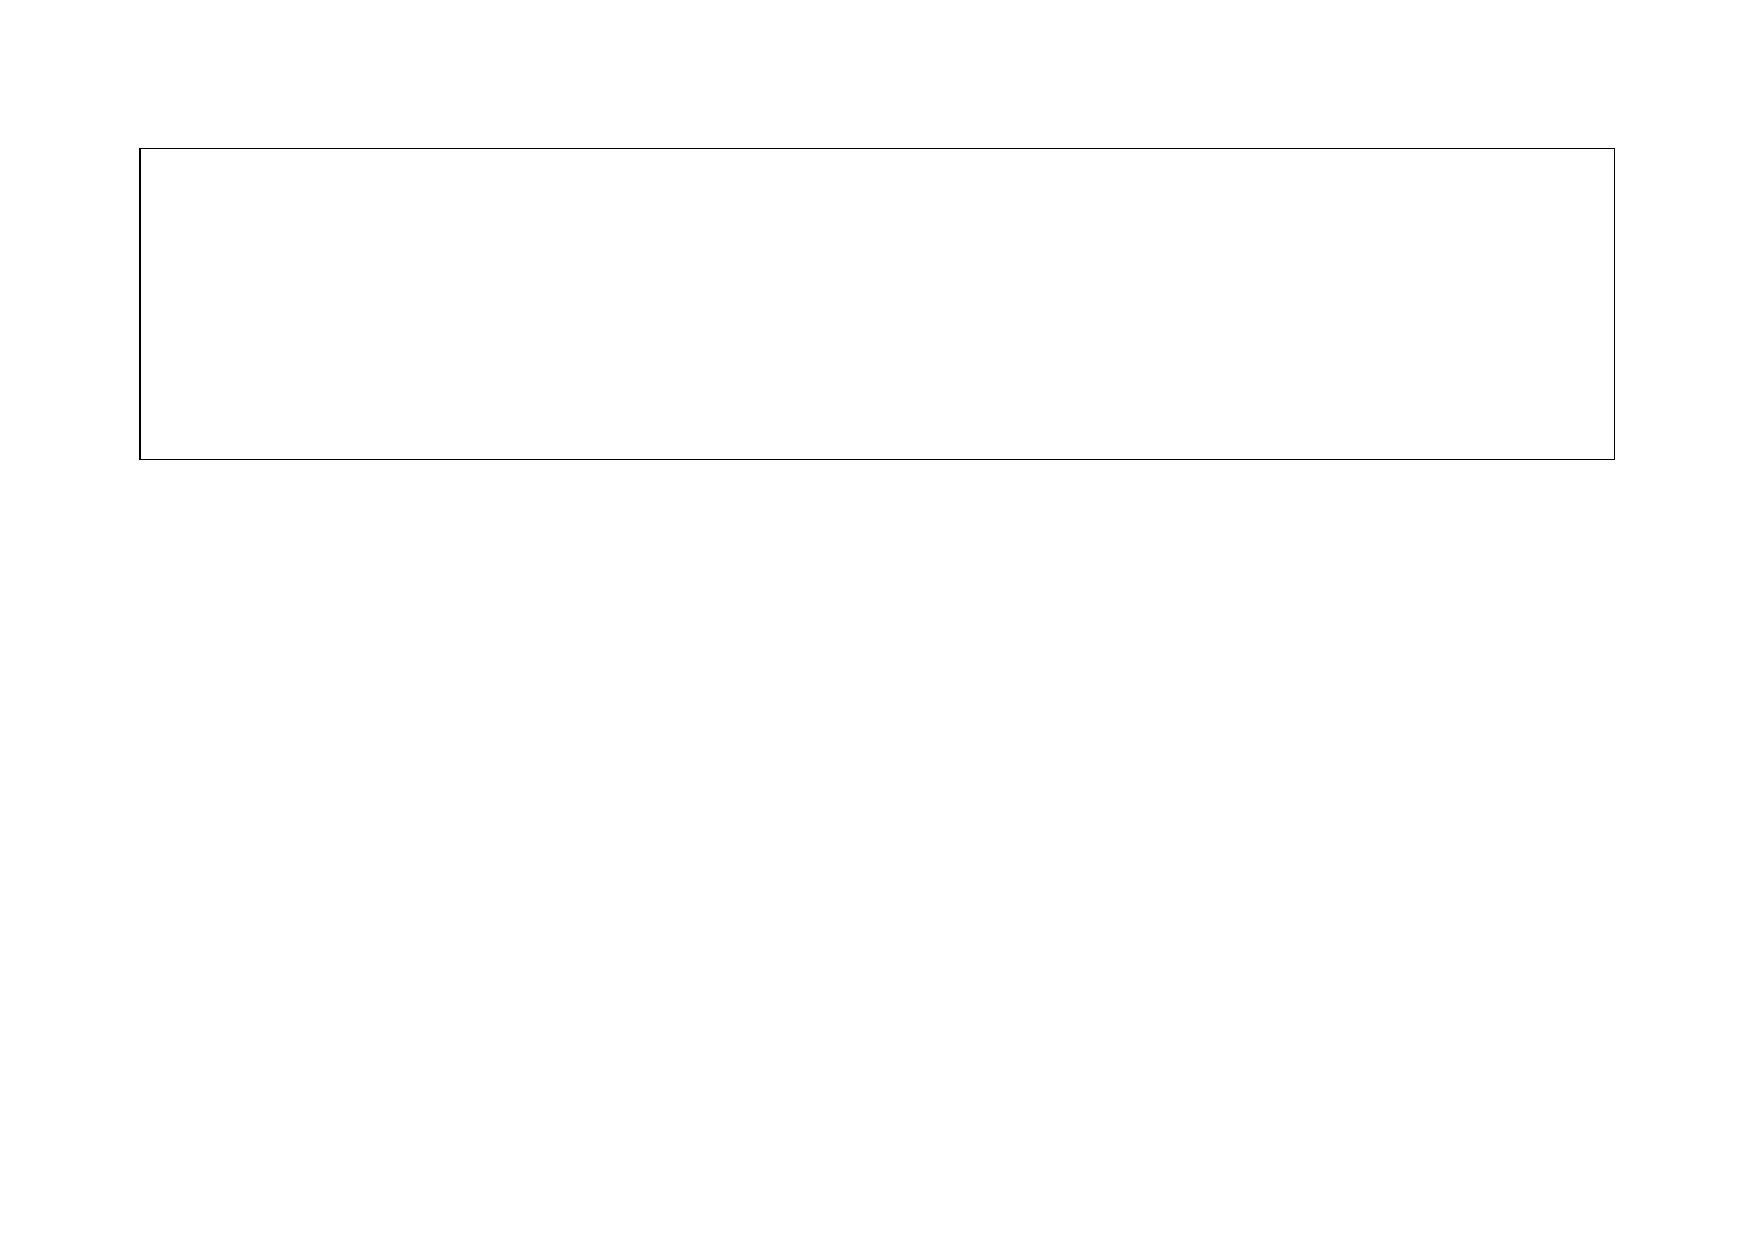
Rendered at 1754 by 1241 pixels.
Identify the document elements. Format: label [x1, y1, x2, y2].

table_cell [141, 149, 1614, 459]
